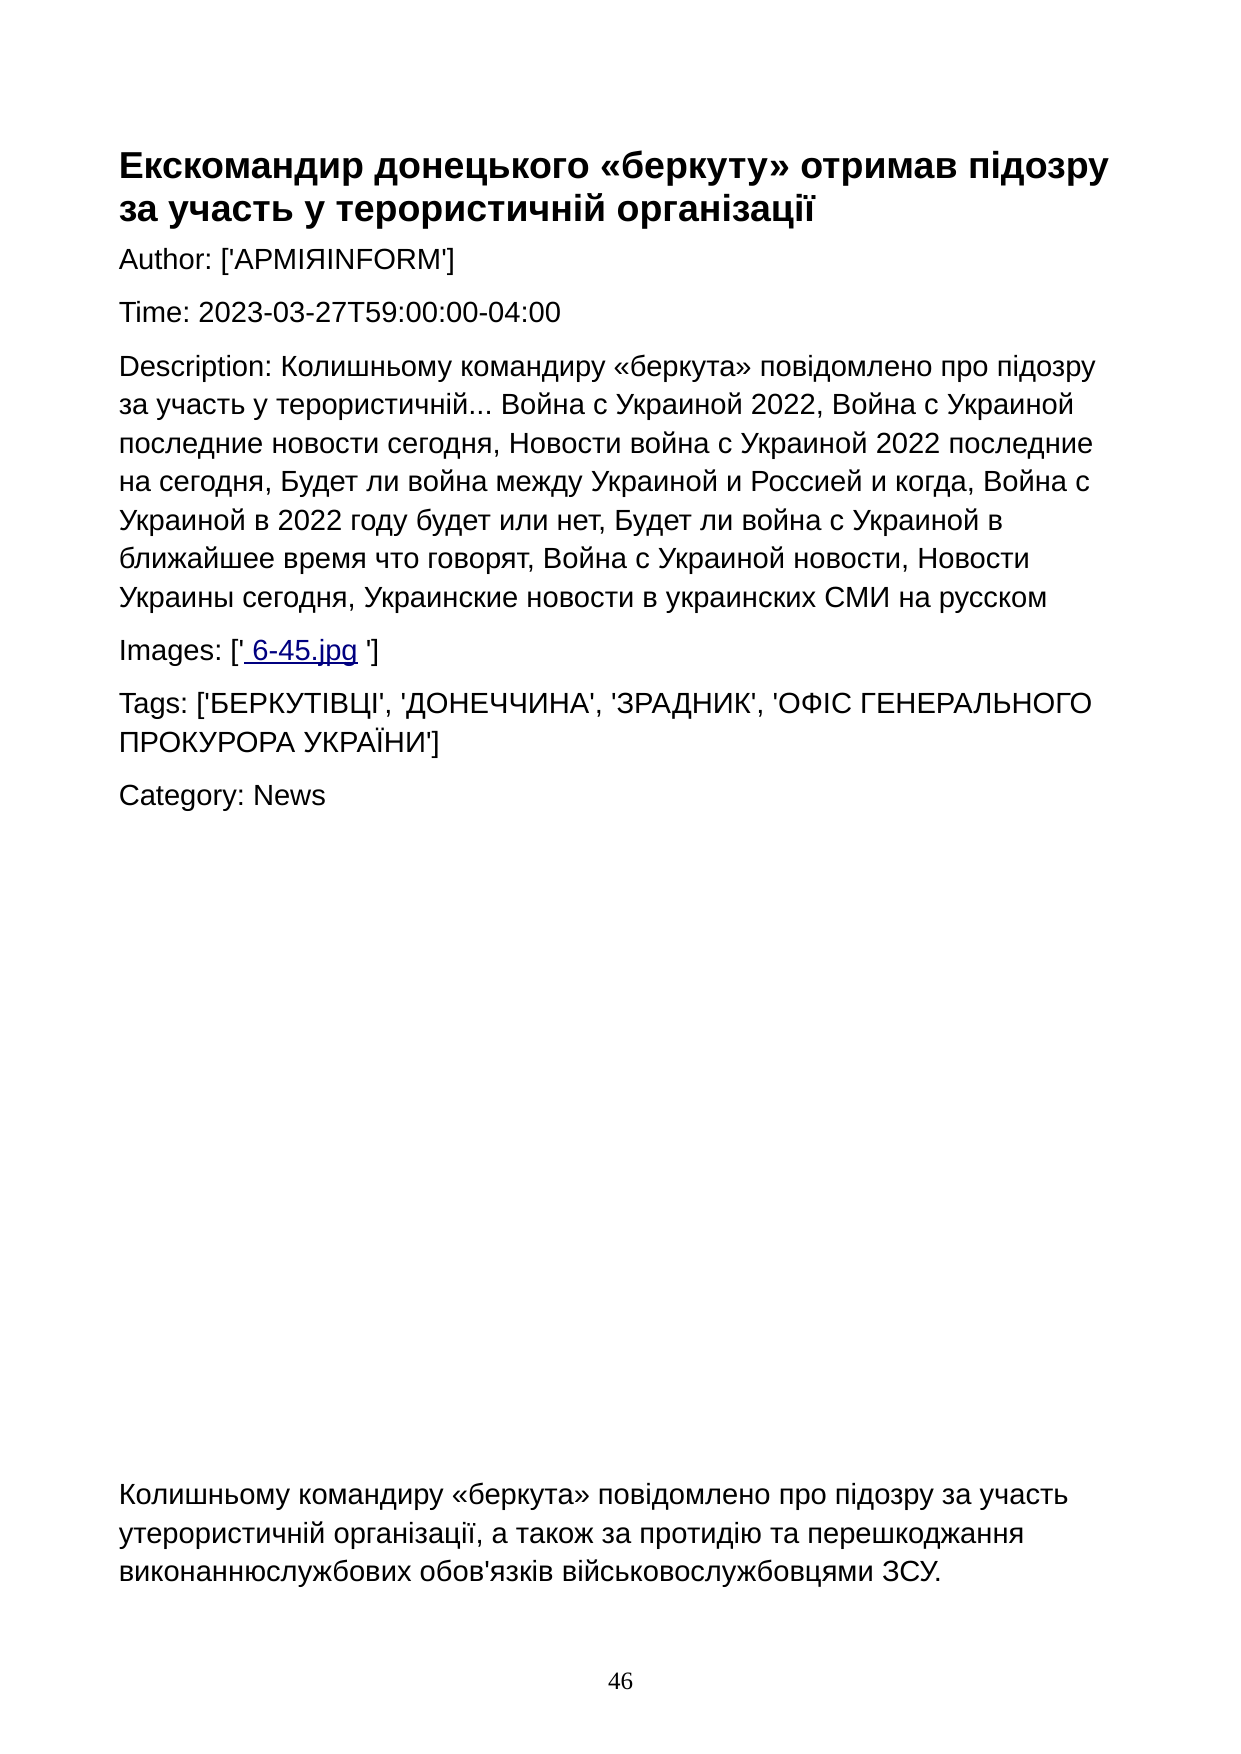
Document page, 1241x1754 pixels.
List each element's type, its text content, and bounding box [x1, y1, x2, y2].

text Author: ['АРМІЯINFORM'] [118, 242, 1122, 276]
subtitle Екскомандир донецького «беркуту» отримав підозру за участь у терористичній організації [118, 143, 1122, 230]
text Time: 2023-03-27T59:00:00-04:00 [118, 295, 1122, 329]
text Колишньому командиру «беркута» повідомлено про підозру за участь утерористичній організації, а також за протидію та перешкоджання виконаннюслужбових обов'язків військовослужбовцями ЗСУ. [118, 1477, 1122, 1588]
text Images: [' 6-45.jpg '] [118, 633, 1122, 666]
text Tags: ['БЕРКУТІВЦІ', 'ДОНЕЧЧИНА', 'ЗРАДНИК', 'ОФІС ГЕНЕРАЛЬНОГО ПРОКУРОРА УКРАЇНИ'] [118, 686, 1122, 758]
text Description: Колишньому командиру «беркута» повідомлено про підозру за участь у терористичній... Война с Украиной 2022, Война с Украиной последние новости сегодня, Новости война с Украиной 2022 последние на сегодня, Будет ли война между Украиной и Россией и когда, Война с Украиной в 2022 году будет или нет, Будет ли война с Украиной в ближайшее время что говорят, Война с Украиной новости, Новости Украины сегодня, Украинские новости в украинских СМИ на русском [118, 348, 1122, 613]
text Category: News [118, 778, 1122, 811]
